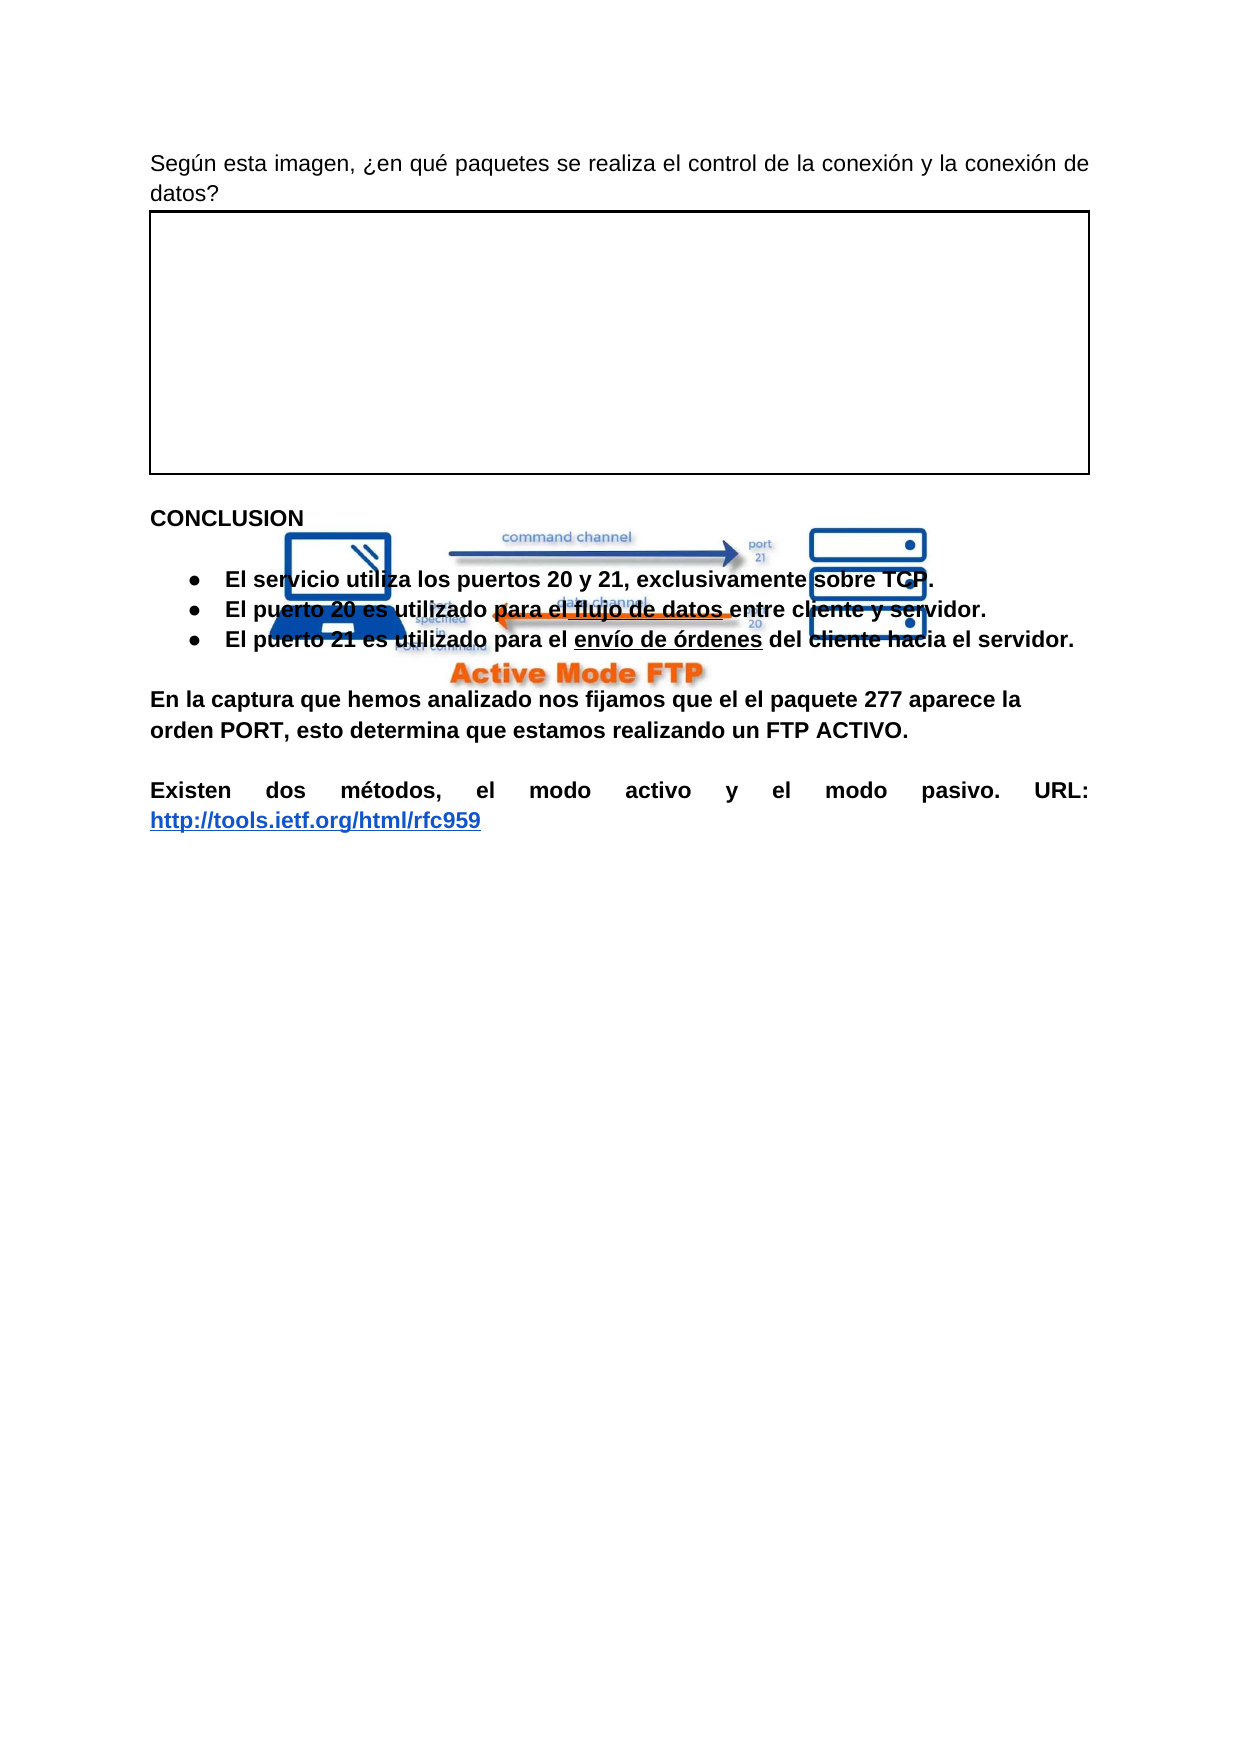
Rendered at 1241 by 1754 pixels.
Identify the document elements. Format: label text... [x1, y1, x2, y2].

list El puerto 20 es utilizado para el flujo de datos entre cliente y servidor. [187, 596, 1090, 622]
text Según esta imagen, ¿en qué paquetes se realiza el control de la conexión y la conexión de datos? [150, 150, 1090, 207]
table_header [151, 213, 1088, 473]
text En la captura que hemos analizado nos fijamos que el el paquete 277 aparece la orden PORT, esto determina que estamos realizando un FTP ACTIVO. [150, 686, 1090, 743]
picture [242, 592, 939, 596]
picture [242, 622, 939, 626]
picture [242, 652, 939, 686]
picture [242, 531, 939, 566]
text Existen dos métodos, el modo activo y el modo pasivo. URL: http://tools.ietf.org/html/rfc959 [150, 777, 1090, 833]
list El servicio utiliza los puertos 20 y 21, exclusivamente sobre TCP. [187, 566, 1090, 592]
text CONCLUSION [150, 505, 1090, 531]
list El puerto 21 es utilizado para el envío de órdenes del cliente hacia el servidor. [187, 626, 1090, 652]
